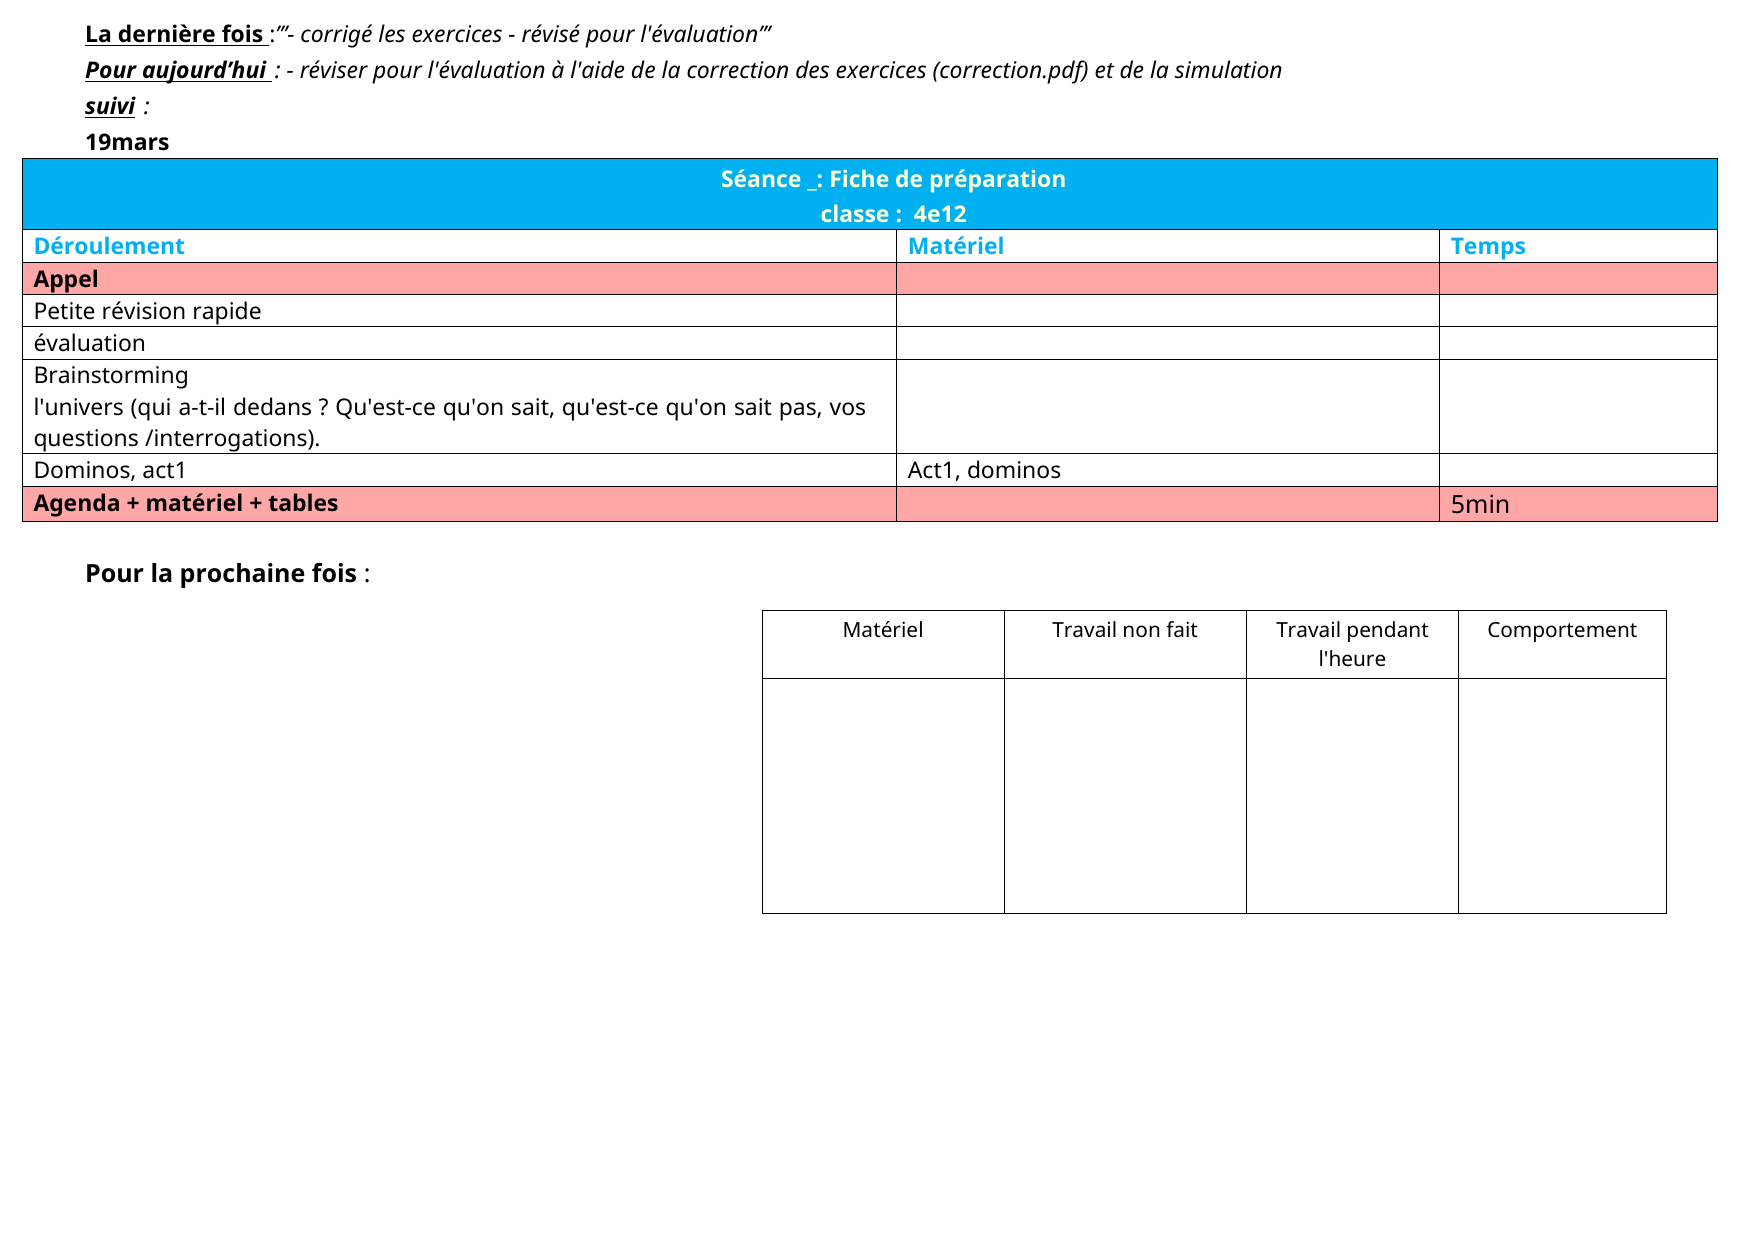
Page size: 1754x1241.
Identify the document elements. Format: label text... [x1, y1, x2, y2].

table_cell [1005, 679, 1246, 913]
table_cell Act1, dominos [897, 454, 1439, 486]
table_cell évaluation [23, 327, 896, 358]
table_cell Brainstorming l'univers (qui a-t-il dedans ? Qu'est-ce qu'on sait, qu'est-ce qu'on sait pas, vos questions /interrogations). [23, 360, 896, 453]
table_cell Temps [1440, 230, 1717, 262]
table_cell [897, 295, 1439, 326]
text La dernière fois :’’’- corrigé les exercices - révisé pour l'évaluation’’’ [85, 18, 1745, 49]
table_cell Dominos, act1 [23, 454, 896, 486]
table_cell Matériel [897, 230, 1439, 262]
text suivi : [85, 90, 1745, 121]
table_cell Appel [23, 263, 896, 294]
table_header Séance _: Fiche de préparation classe : 4e12 [23, 159, 1717, 229]
table_cell [897, 327, 1439, 358]
table_cell [763, 679, 1004, 913]
table_header Comportement [1459, 611, 1666, 678]
table_cell Déroulement [23, 230, 896, 262]
table_header Travail pendant l'heure [1247, 611, 1458, 678]
table_cell [1440, 295, 1717, 326]
table_cell [1440, 360, 1717, 453]
table_cell 5min [1440, 487, 1717, 521]
table_cell Agenda + matériel + tables [23, 487, 896, 521]
text Pour la prochaine fois : [85, 556, 1745, 590]
table_header Travail non fait [1005, 611, 1246, 678]
table_cell [1440, 454, 1717, 486]
table_cell Petite révision rapide [23, 295, 896, 326]
text 19mars [85, 126, 1754, 157]
table_header Matériel [763, 611, 1004, 678]
table_cell [1247, 679, 1458, 913]
table_cell [1440, 263, 1717, 294]
table_cell [1440, 327, 1717, 358]
text Pour aujourd’hui : - réviser pour l'évaluation à l'aide de la correction des exercices (correction.pdf) et de la simulation [85, 54, 1745, 86]
table_cell [897, 487, 1439, 521]
table_cell [1459, 679, 1666, 913]
table_cell [897, 263, 1439, 294]
table_cell [897, 360, 1439, 453]
